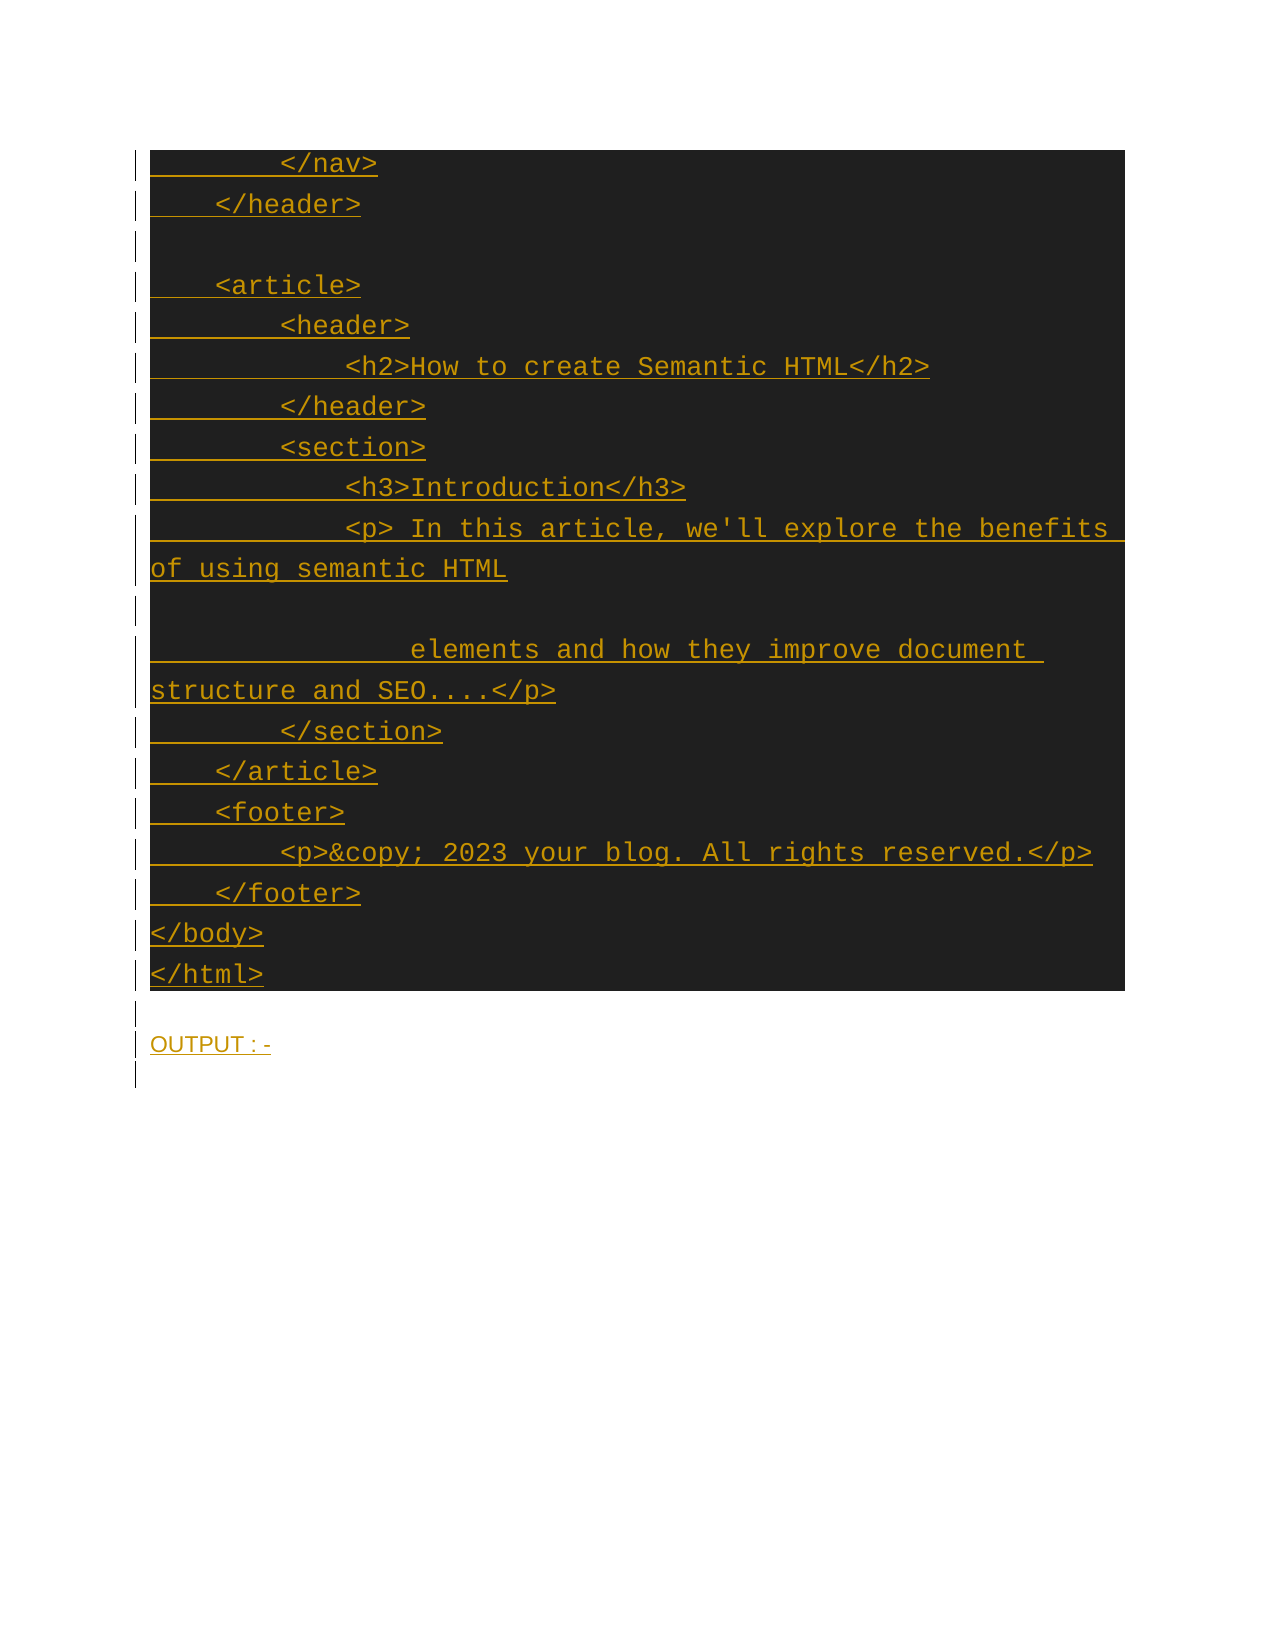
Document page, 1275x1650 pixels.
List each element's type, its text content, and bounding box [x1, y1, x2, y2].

text </body> [150, 920, 1125, 951]
text <p> In this article, we'll explore the benefits [150, 515, 1125, 540]
text <footer> [150, 798, 1125, 829]
text of using semantic HTML [150, 542, 1125, 586]
text <header> [150, 312, 1125, 343]
text <p>&copy; 2023 your blog. All rights reserved.</p> [150, 839, 1125, 869]
text </nav> [150, 150, 1125, 181]
text OUTPUT : - [150, 1031, 1125, 1057]
text </footer> [150, 879, 1125, 910]
text <article> [150, 272, 1125, 302]
text <section> [150, 434, 1125, 464]
text </html> [150, 960, 1125, 991]
text </article> [150, 758, 1125, 788]
text elements and how they improve document structure and SEO....</p> [150, 636, 1125, 707]
text </section> [150, 717, 1125, 748]
text </header> [150, 191, 1125, 221]
text </header> [150, 393, 1125, 424]
text <h2>How to create Semantic HTML</h2> [150, 353, 1125, 383]
text <h3>Introduction</h3> [150, 474, 1125, 505]
